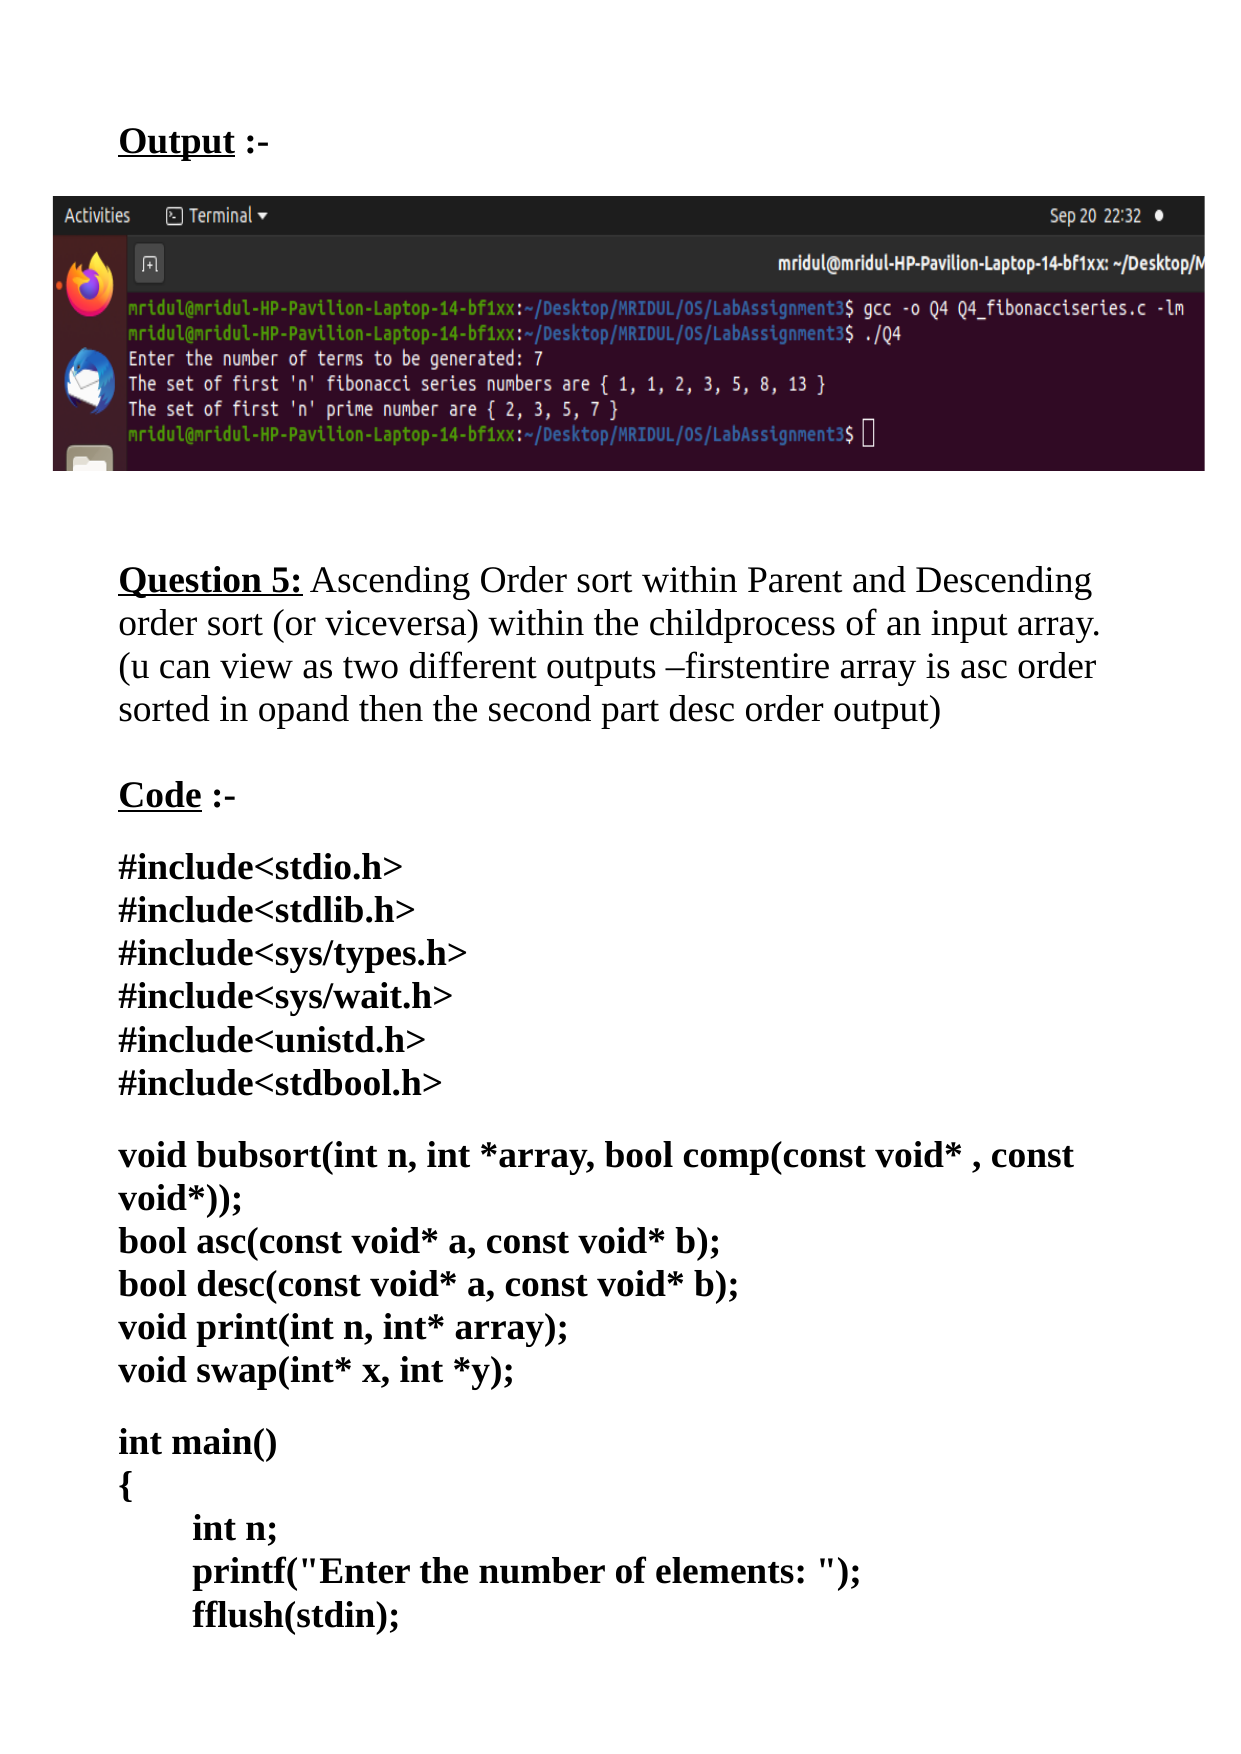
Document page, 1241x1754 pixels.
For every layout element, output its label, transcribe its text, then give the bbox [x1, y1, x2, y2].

text printf("Enter the number of elements: "); [118, 1549, 1122, 1592]
text { [118, 1463, 1122, 1506]
text #include<stdio.h> [118, 844, 1122, 888]
text fflush(stdin); [118, 1592, 1122, 1635]
text #include<stdlib.h> [118, 888, 1122, 931]
text bool desc(const void* a, const void* b); [118, 1261, 1122, 1304]
text Output :- [118, 118, 1122, 161]
text #include<sys/types.h> [118, 931, 1122, 974]
text Question 5: Ascending Order sort within Parent and Descending order sort (or viceversa) within the childprocess of an input array. (u can view as two different outputs –firstentire array is asc order sorted in opand then the second part desc order output) [118, 557, 1122, 729]
text #include<unistd.h> [118, 1017, 1122, 1060]
text void swap(int* x, int *y); [118, 1348, 1122, 1391]
text #include<stdbool.h> [118, 1060, 1122, 1103]
text void print(int n, int* array); [118, 1304, 1122, 1348]
text int n; [118, 1506, 1122, 1549]
text void bubsort(int n, int *array, bool comp(const void* , const void*)); [118, 1132, 1122, 1218]
text int main() [118, 1419, 1122, 1463]
text bool asc(const void* a, const void* b); [118, 1218, 1122, 1261]
text Code :- [118, 773, 1122, 816]
text #include<sys/wait.h> [118, 974, 1122, 1017]
